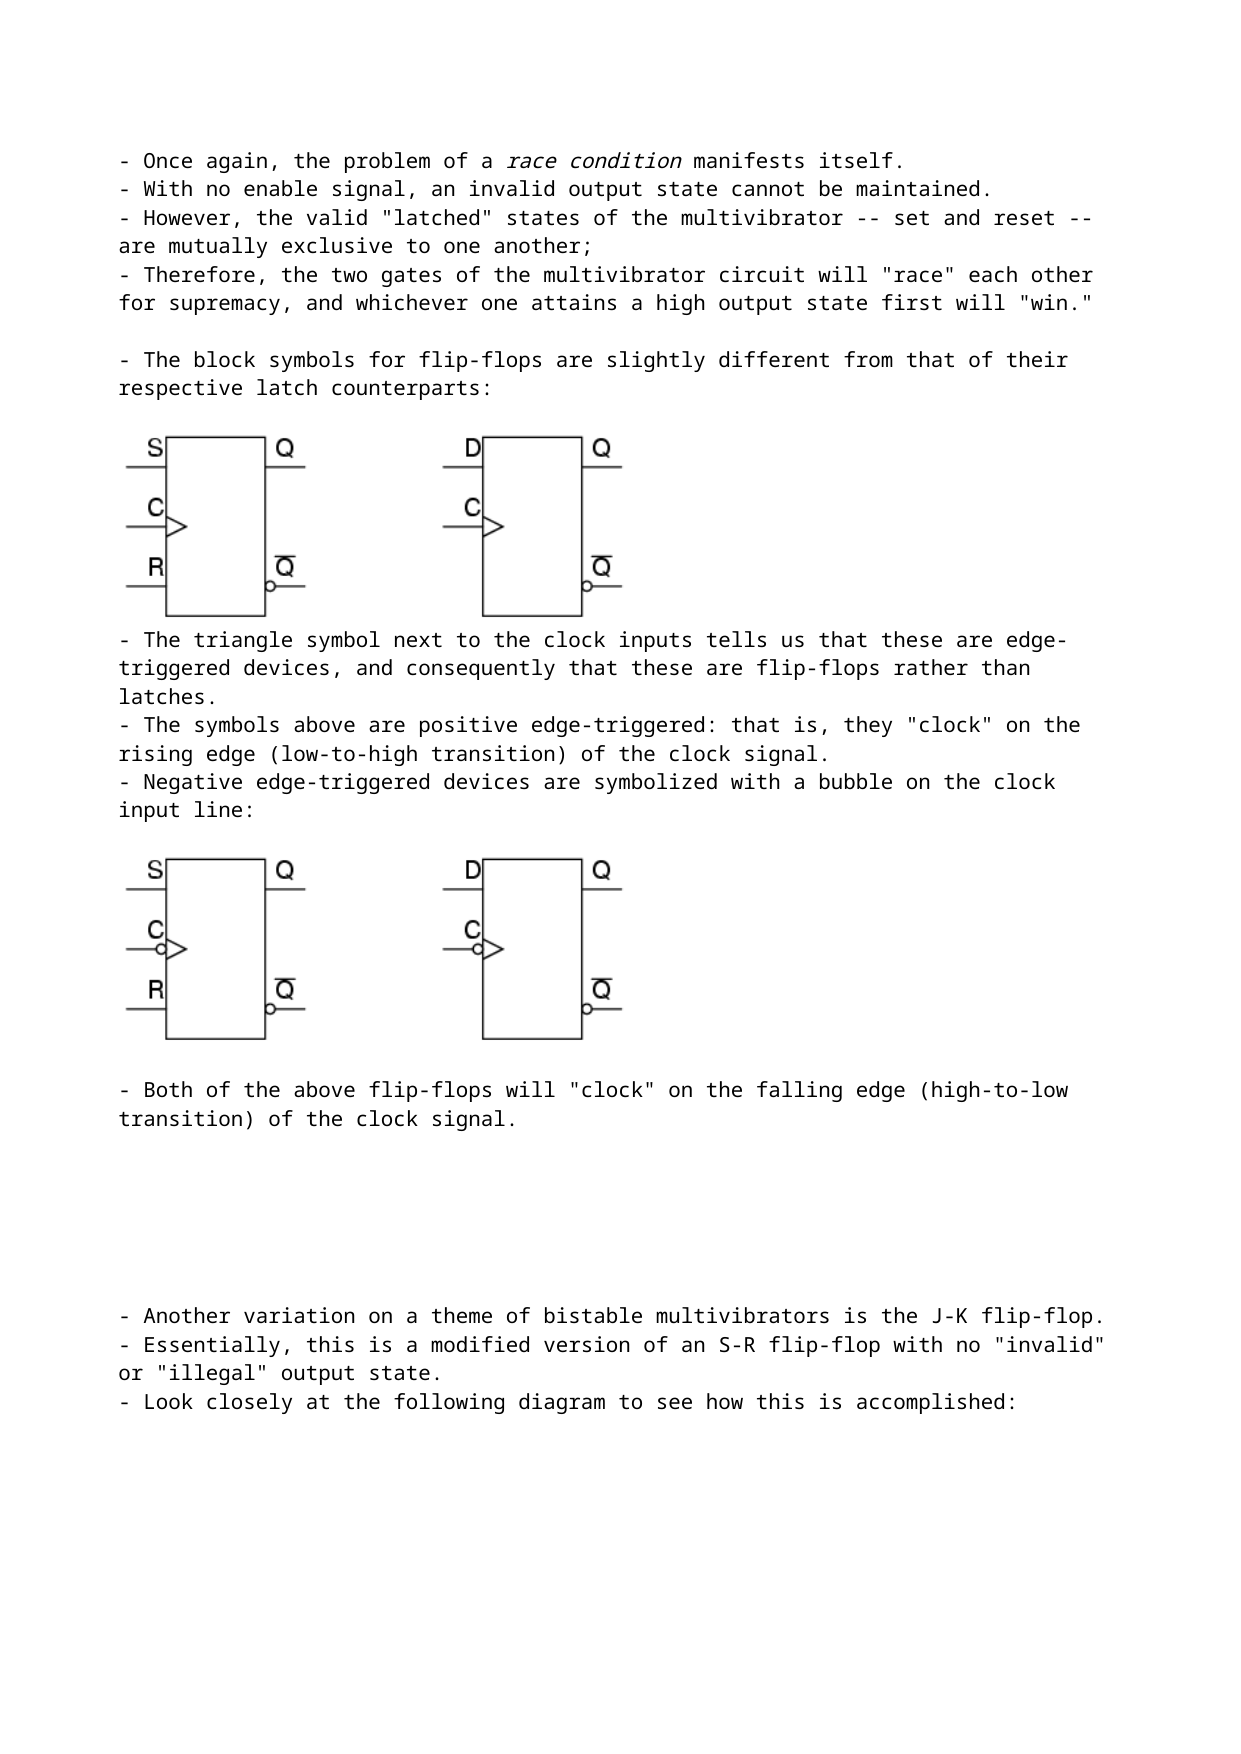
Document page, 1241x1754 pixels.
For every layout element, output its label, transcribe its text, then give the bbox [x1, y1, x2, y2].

text - Another variation on a theme of bistable multivibrators is the J-K flip-flop. [118, 1302, 1122, 1330]
text - With no enable signal, an invalid output state cannot be maintained. [118, 174, 1122, 203]
text - Once again, the problem of a race condition manifests itself. [118, 146, 1122, 174]
text - The symbols above are positive edge-triggered: that is, they "clock" on the rising edge (low-to-high transition) of the clock signal. [118, 710, 1122, 767]
text - Both of the above flip-flops will "clock" on the falling edge (high-to-low transition) of the clock signal. [118, 1075, 1122, 1132]
text - Essentially, this is a modified version of an S-R flip-flop with no "invalid" or "illegal" output state. [118, 1330, 1122, 1387]
text - Negative edge-triggered devices are symbolized with a bubble on the clock input line: [118, 767, 1122, 824]
text - The triangle symbol next to the clock inputs tells us that these are edge-triggered devices, and consequently that these are flip-flops rather than latches. [118, 625, 1122, 710]
text - The block symbols for flip-flops are slightly different from that of their respective latch counterparts: [118, 345, 1122, 402]
text - Look closely at the following diagram to see how this is accomplished: [118, 1387, 1122, 1415]
text - However, the valid "latched" states of the multivibrator -- set and reset -- are mutually exclusive to one another; [118, 203, 1122, 260]
text - Therefore, the two gates of the multivibrator circuit will "race" each other for supremacy, and whichever one attains a high output state first will "win." [118, 260, 1122, 317]
